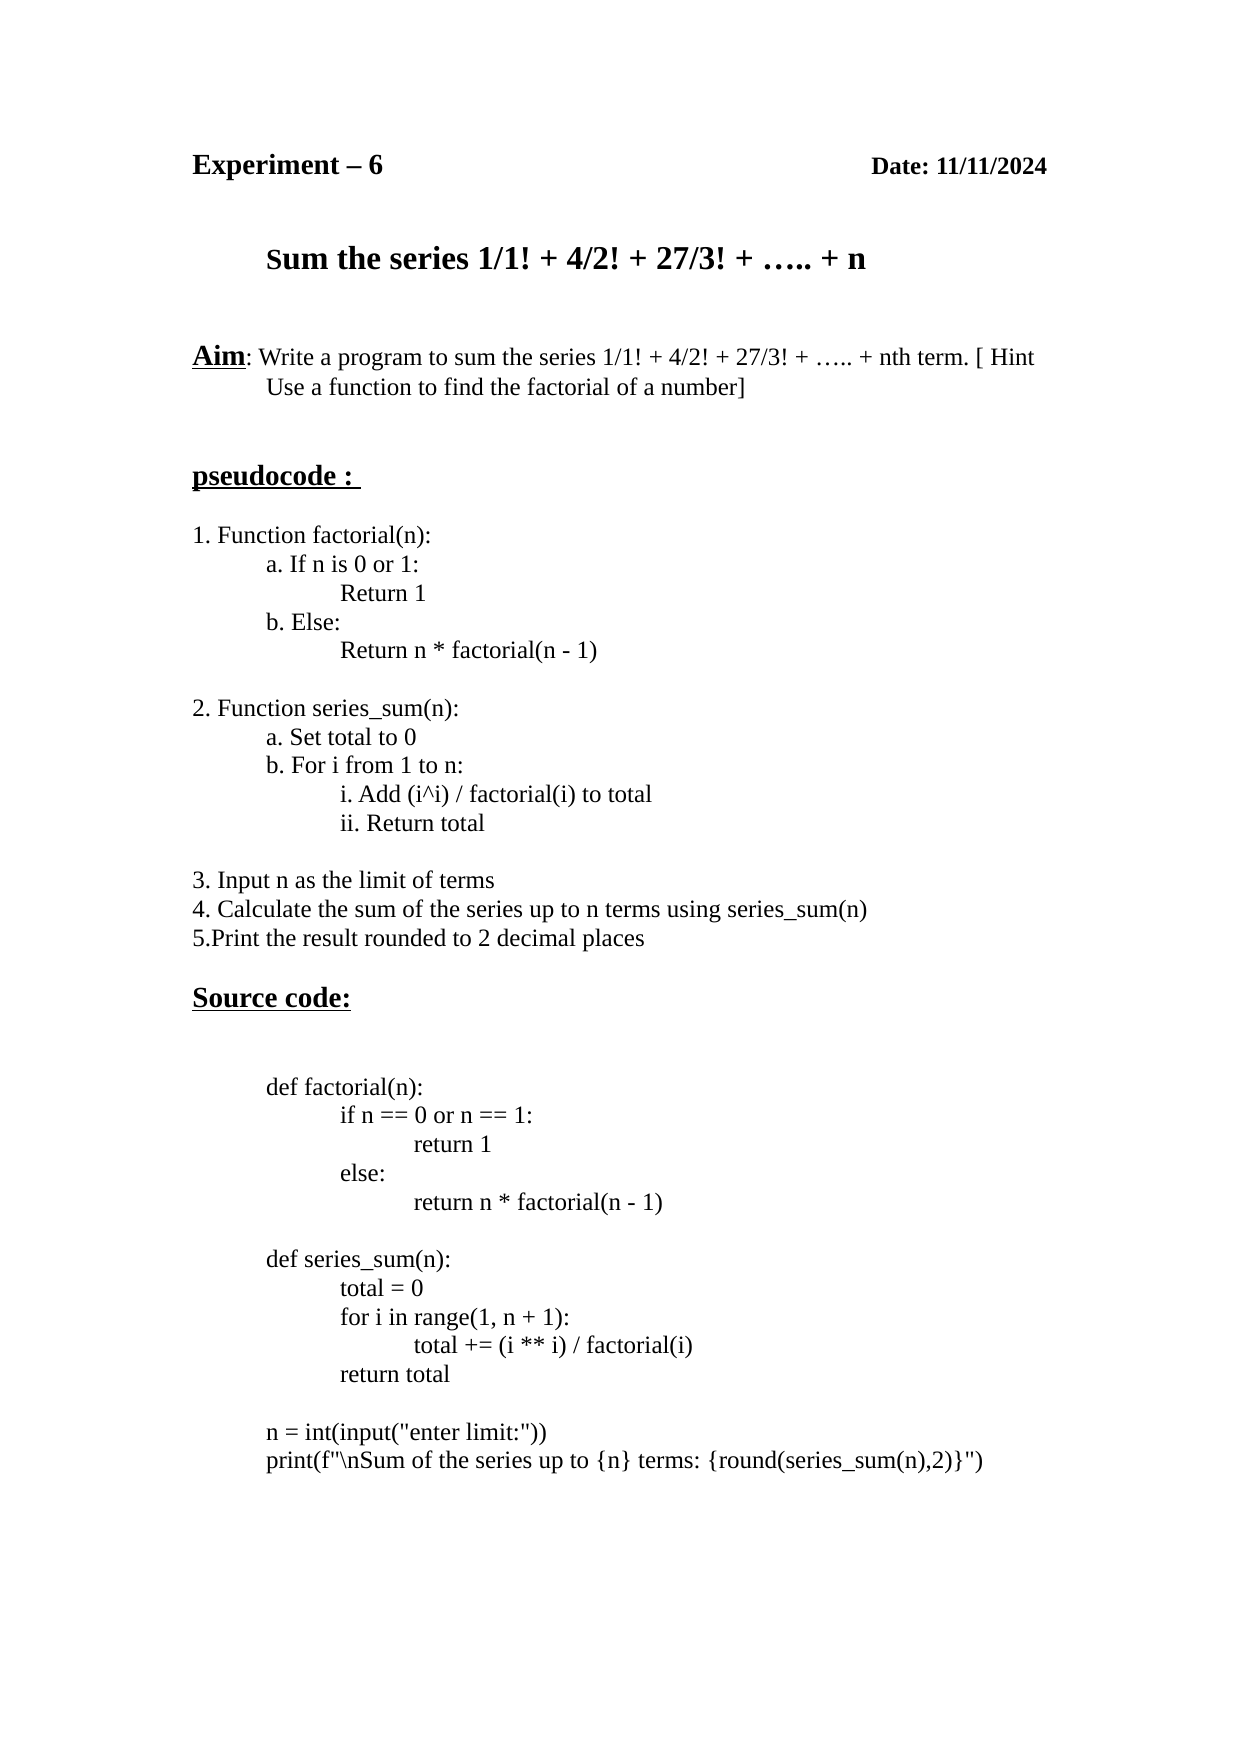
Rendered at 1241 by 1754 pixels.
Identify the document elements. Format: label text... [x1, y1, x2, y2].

text return n * factorial(n - 1) [118, 1187, 1122, 1215]
text 4. Calculate the sum of the series up to n terms using series_sum(n) [118, 894, 1122, 923]
text Return 1 [118, 578, 1122, 607]
text for i in range(1, n + 1): [118, 1302, 1122, 1330]
text Return n * factorial(n - 1) [118, 636, 1122, 664]
text total += (i ** i) / factorial(i) [118, 1330, 1122, 1359]
text def series_sum(n): [118, 1244, 1122, 1273]
text total = 0 [118, 1273, 1122, 1302]
text return total [118, 1359, 1122, 1388]
text 5.Print the result rounded to 2 decimal places [118, 923, 1122, 981]
text Sum the series 1/1! + 4/2! + 27/3! + ….. + n [118, 238, 1122, 276]
text 2. Function series_sum(n): [118, 693, 1122, 722]
text a. If n is 0 or 1: [118, 549, 1122, 578]
text 1. Function factorial(n): [118, 521, 1122, 549]
text Use a function to find the factorial of a number] [118, 372, 1122, 401]
text Aim: Write a program to sum the series 1/1! + 4/2! + 27/3! + ….. + nth term. [ Hint [118, 338, 1122, 372]
text def factorial(n): [118, 1072, 1122, 1100]
text n = int(input("enter limit:")) [118, 1417, 1122, 1445]
text pseudocode : [118, 458, 1122, 492]
text 3. Input n as the limit of terms [118, 866, 1122, 894]
text b. Else: [118, 607, 1122, 636]
text b. For i from 1 to n: [118, 751, 1122, 779]
text ii. Return total [118, 808, 1122, 837]
text if n == 0 or n == 1: [118, 1100, 1122, 1129]
text return 1 [118, 1129, 1122, 1158]
text a. Set total to 0 [118, 722, 1122, 751]
text Experiment – 6 Date: 11/11/2024 [118, 147, 1122, 209]
text print(f"\nSum of the series up to {n} terms: {round(series_sum(n),2)}") [118, 1445, 1122, 1474]
text Source code: [118, 981, 1122, 1014]
text else: [118, 1158, 1122, 1187]
text i. Add (i^i) / factorial(i) to total [118, 779, 1122, 808]
